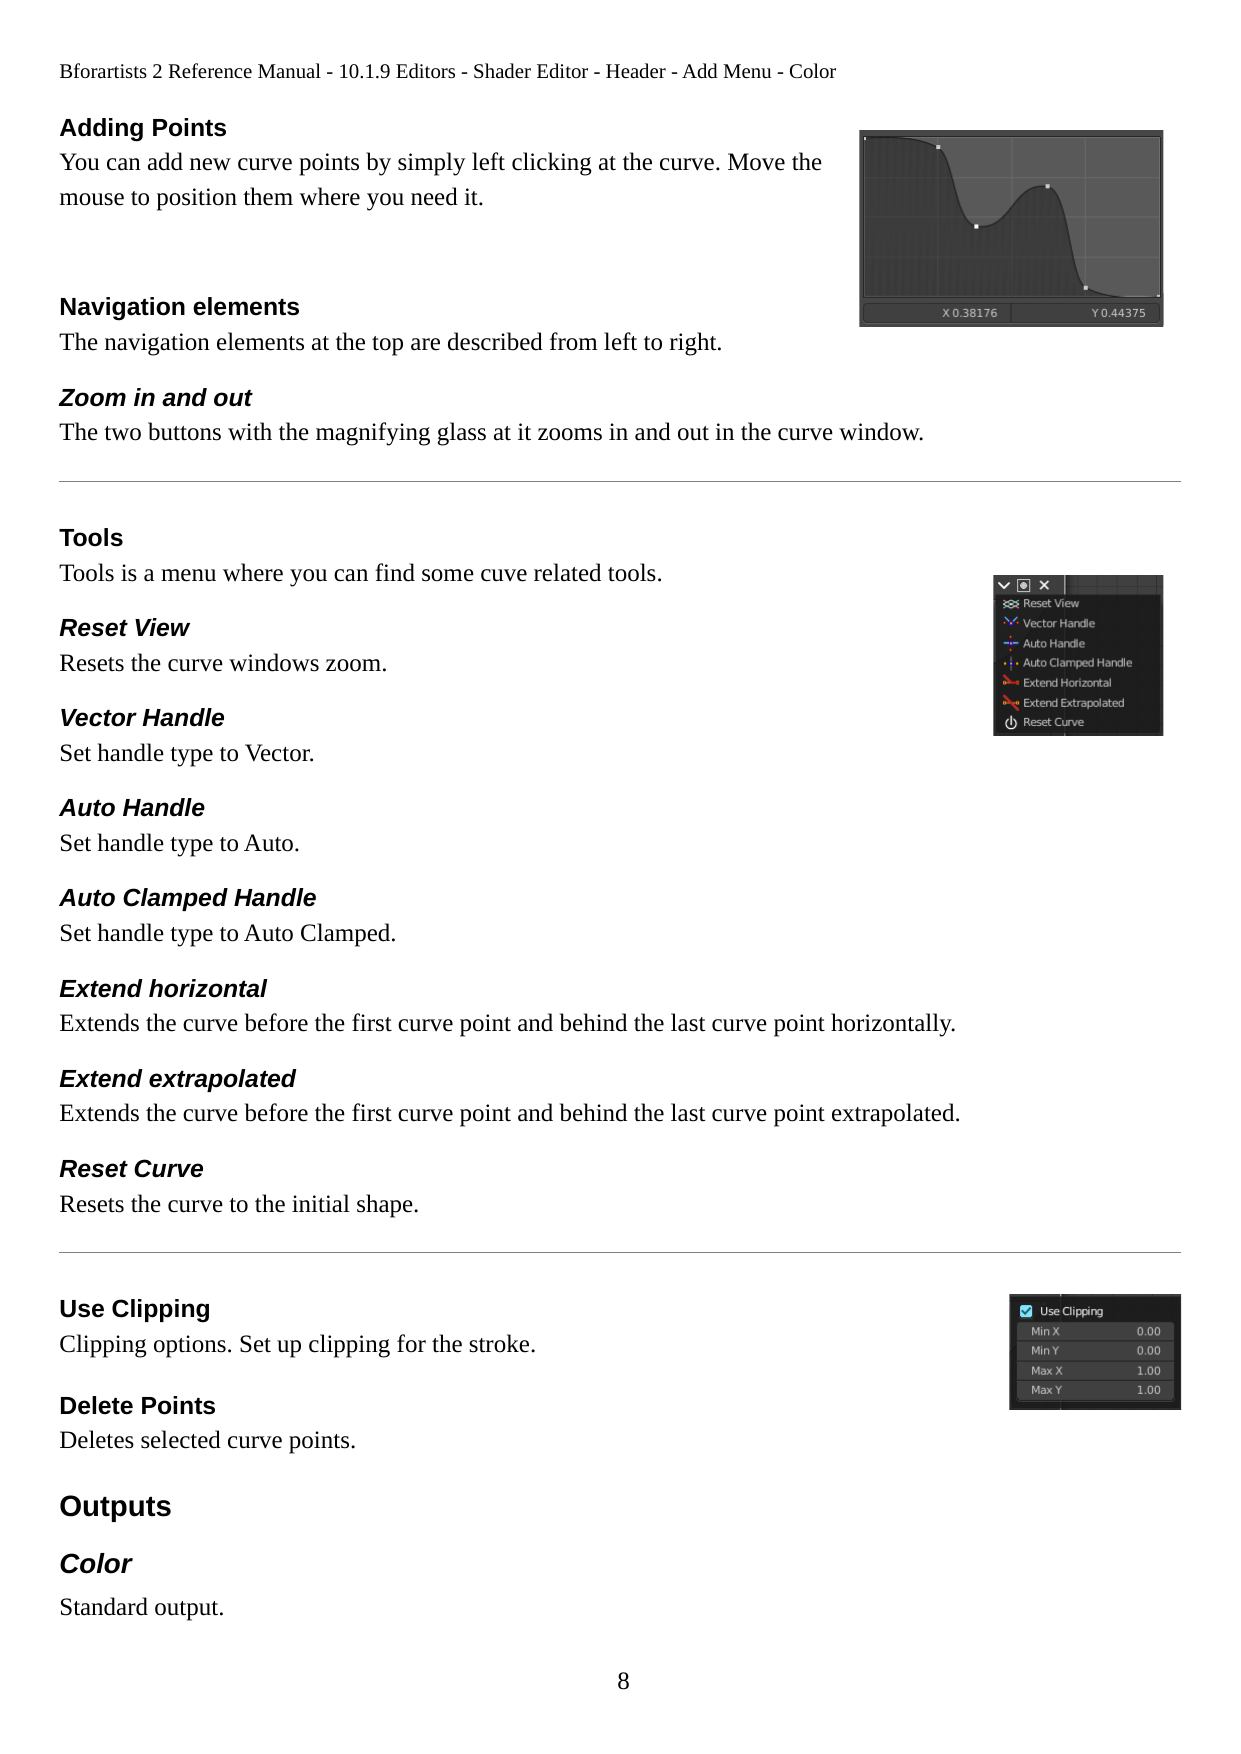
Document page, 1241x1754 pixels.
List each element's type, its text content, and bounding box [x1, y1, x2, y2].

text Set handle type to Auto Clamped. [59, 918, 1181, 947]
subtitle [1164, 292, 1181, 321]
text Extends the curve before the first curve point and behind the last curve point horizontally. [59, 1008, 1181, 1037]
text Clipping options. Set up clipping for the stroke. [59, 1329, 1009, 1358]
subtitle Vector Handle [59, 703, 993, 732]
text Standard output. [59, 1592, 1181, 1621]
text Tools is a menu where you can find some cuve related tools. [59, 558, 1181, 587]
subtitle Auto Handle [59, 793, 1181, 822]
subtitle Auto Clamped Handle [59, 883, 1181, 912]
subtitle Extend extrapolated [59, 1064, 1181, 1092]
subtitle [1164, 703, 1181, 732]
text The navigation elements at the top are described from left to right. [59, 327, 1181, 356]
subtitle Tools [59, 523, 1181, 552]
subtitle Reset Curve [59, 1154, 1181, 1182]
text You can add new curve points by simply left clicking at the curve. Move the mouse to position them where you need it. [59, 147, 859, 211]
subtitle Color [59, 1548, 1181, 1580]
text Set handle type to Auto. [59, 828, 1181, 857]
text Deletes selected curve points. [59, 1426, 1181, 1454]
picture [993, 575, 1164, 736]
subtitle Navigation elements [59, 292, 859, 321]
text Extends the curve before the first curve point and behind the last curve point extrapolated. [59, 1098, 1181, 1127]
subtitle Reset View [59, 613, 993, 642]
text The two buttons with the magnifying glass at it zooms in and out in the curve window. [59, 417, 1181, 446]
subtitle Outputs [59, 1489, 1181, 1523]
text Resets the curve windows zoom. [59, 648, 993, 677]
picture [1009, 1294, 1182, 1410]
text Set handle type to Vector. [59, 738, 1181, 767]
subtitle Adding Points [59, 113, 1181, 141]
subtitle Delete Points [59, 1391, 1181, 1419]
picture [859, 130, 1164, 327]
subtitle Use Clipping [59, 1294, 1009, 1323]
subtitle Extend horizontal [59, 974, 1181, 1002]
subtitle [1164, 613, 1181, 642]
text Resets the curve to the initial shape. [59, 1189, 1181, 1217]
subtitle Zoom in and out [59, 383, 1181, 411]
